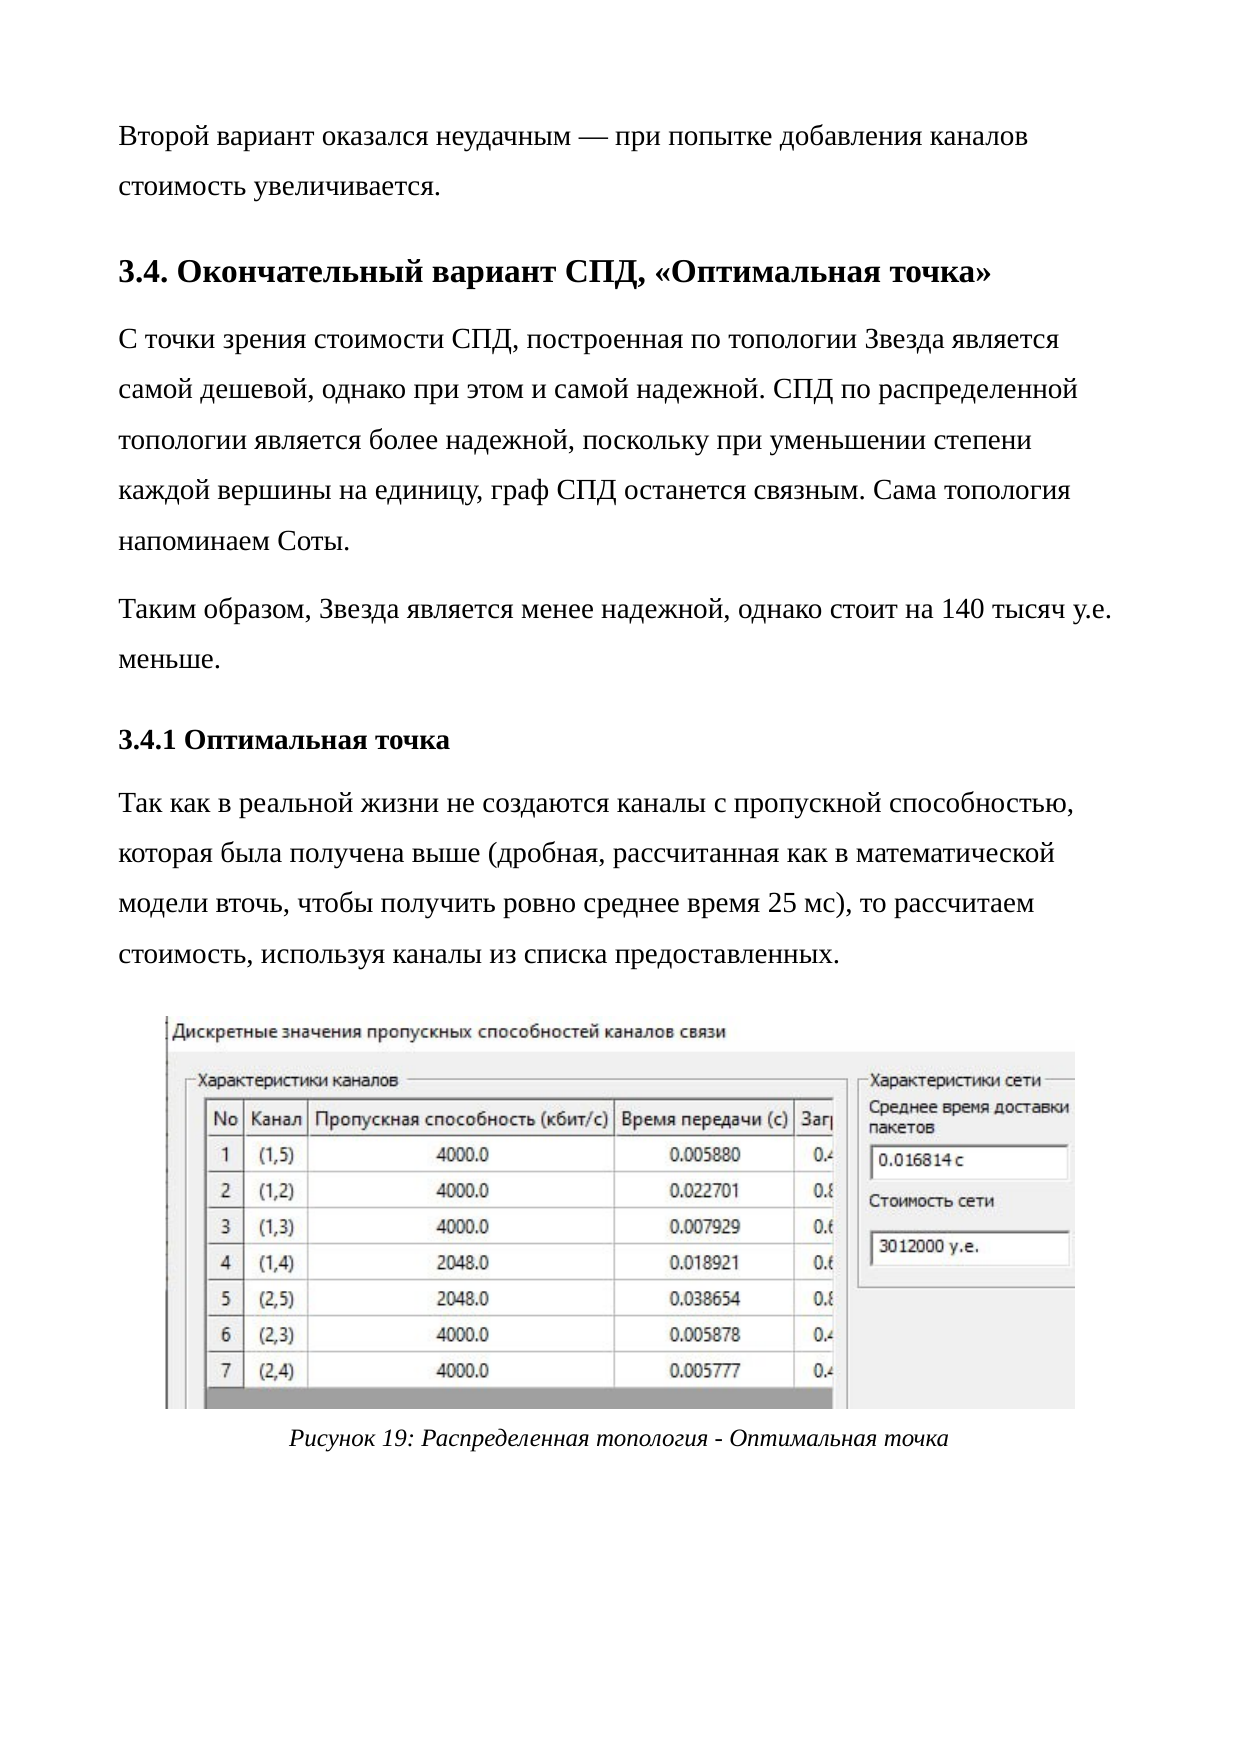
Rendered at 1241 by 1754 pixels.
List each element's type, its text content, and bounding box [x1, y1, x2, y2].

subtitle 3.4.1 Оптимальная точка [118, 722, 1122, 756]
text Таким образом, Звезда является менее надежной, однако стоит на 140 тысяч у.е. меньше. [118, 591, 1122, 675]
text Так как в реальной жизни не создаются каналы с пропускной способностью, которая была получена выше (дробная, рассчитанная как в математической модели вточь, чтобы получить ровно среднее время 25 мс), то рассчитаем стоимость, используя каналы из списка предоставленных. [118, 785, 1122, 969]
subtitle 3.4. Окончательный вариант СПД, «Оптимальная точка» [118, 251, 1122, 290]
text С точки зрения стоимости СПД, построенная по топологии Звезда является самой дешевой, однако при этом и самой надежной. СПД по распределенной топологии является более надежной, поскольку при уменьшении степени каждой вершины на единицу, граф СПД останется связным. Сама топология напоминаем Соты. [118, 321, 1122, 556]
text Рисунок 19: Распределенная топология - Оптимальная точка [165, 1409, 1075, 1452]
picture [165, 1016, 1075, 1409]
text Второй вариант оказался неудачным — при попытке добавления каналов стоимость увеличивается. [118, 118, 1122, 202]
